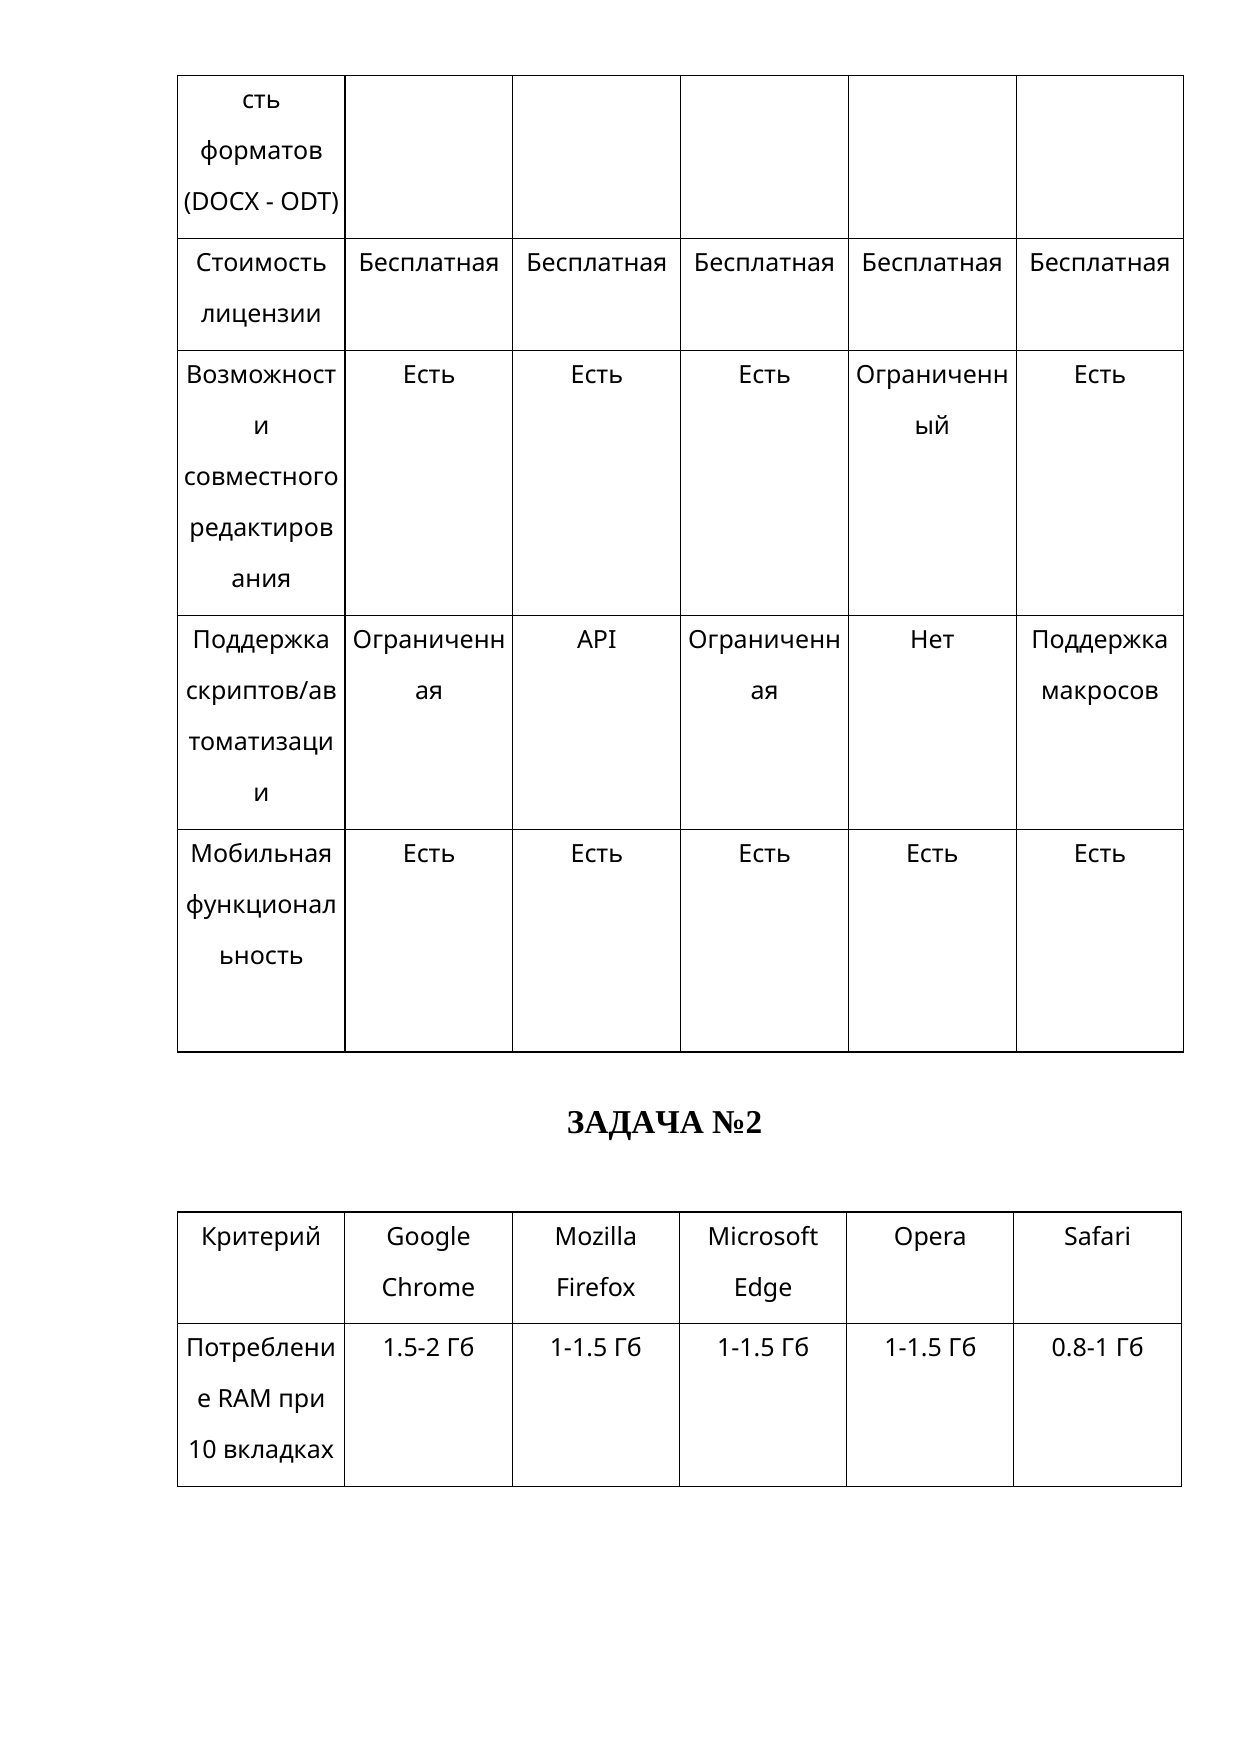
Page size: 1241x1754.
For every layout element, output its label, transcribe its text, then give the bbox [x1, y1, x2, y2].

table_cell Есть [1017, 351, 1183, 615]
text ЗАДАЧА №2 [177, 1103, 1152, 1141]
table_header Mozilla Firefox [513, 1213, 679, 1323]
table_cell [1017, 76, 1183, 238]
table_cell [513, 992, 680, 1051]
table_cell 1.5-2 Гб [345, 1324, 512, 1486]
table_cell Ограниченный [849, 351, 1016, 615]
table_cell Ограниченная [681, 616, 848, 829]
table_header Критерий [178, 1213, 344, 1323]
table_cell Есть [849, 830, 1016, 992]
table_cell сть форматов (DOCX - ODT) [178, 76, 344, 238]
table_cell Потребление RAM при 10 вкладках [178, 1324, 344, 1486]
table_cell Есть [513, 351, 680, 615]
table_cell Есть [681, 830, 848, 992]
table_cell 0.8-1 Гб [1014, 1324, 1181, 1486]
table_cell Стоимость лицензии [178, 239, 344, 350]
table_cell [849, 992, 1016, 1051]
table_cell [681, 992, 848, 1051]
table_cell 1-1.5 Гб [513, 1324, 679, 1486]
table_header Safari [1014, 1213, 1181, 1323]
table_cell 1-1.5 Гб [680, 1324, 846, 1486]
table_cell [849, 76, 1016, 238]
table_cell Есть [346, 351, 512, 615]
table_cell [513, 76, 680, 238]
table_cell API [513, 616, 680, 829]
table_cell Есть [1017, 830, 1183, 992]
table_cell Бесплатная [849, 239, 1016, 350]
table_cell Есть [346, 830, 512, 992]
table_cell Есть [681, 351, 848, 615]
table_cell [1017, 992, 1183, 1051]
table_cell Поддержка скриптов/автоматизации [178, 616, 344, 829]
table_cell Мобильная функциональность [178, 830, 344, 992]
table_cell Бесплатная [513, 239, 680, 350]
table_cell Бесплатная [1017, 239, 1183, 350]
table_cell Нет [849, 616, 1016, 829]
table_cell Ограниченная [346, 616, 512, 829]
table_cell Возможности совместного редактирования [178, 351, 344, 615]
table_header Microsoft Edge [680, 1213, 846, 1323]
table_cell [346, 992, 512, 1051]
table_cell 1-1.5 Гб [847, 1324, 1013, 1486]
table_cell Есть [513, 830, 680, 992]
table_cell Бесплатная [346, 239, 512, 350]
table_cell [178, 992, 344, 1051]
table_cell Бесплатная [681, 239, 848, 350]
table_cell Поддержка макросов [1017, 616, 1183, 829]
table_header Google Chrome [345, 1213, 512, 1323]
table_header Opera [847, 1213, 1013, 1323]
table_cell [346, 76, 512, 238]
table_cell [681, 76, 848, 238]
